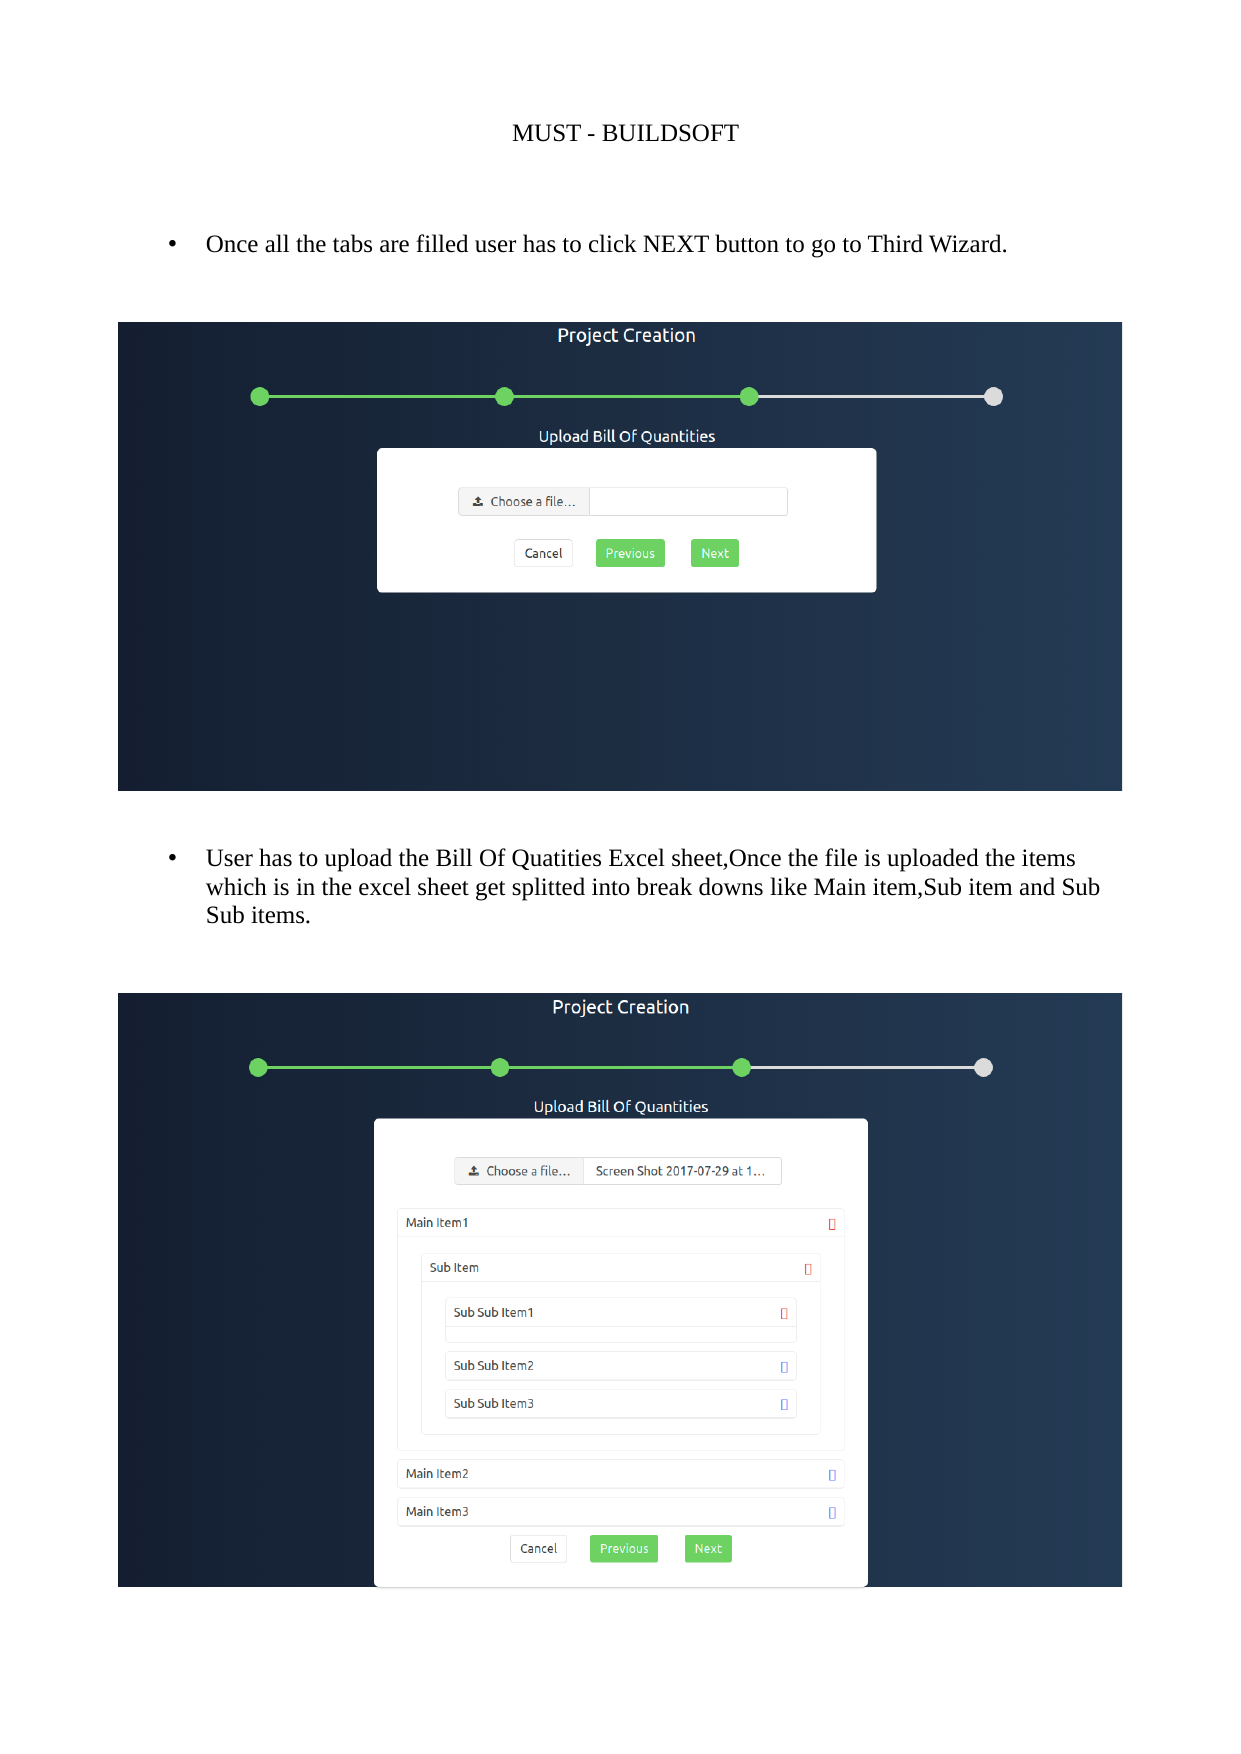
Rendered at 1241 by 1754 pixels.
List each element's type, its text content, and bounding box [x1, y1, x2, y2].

list User has to upload the Bill Of Quatities Excel sheet,Once the file is uploaded the items which is in the excel sheet get splitted into break downs like Main item,Sub item and Sub Sub items. [168, 843, 1122, 929]
list Once all the tabs are filled user has to click NEXT button to go to Third Wizard. [168, 229, 1122, 258]
picture [118, 322, 1123, 791]
picture [118, 993, 1123, 1596]
